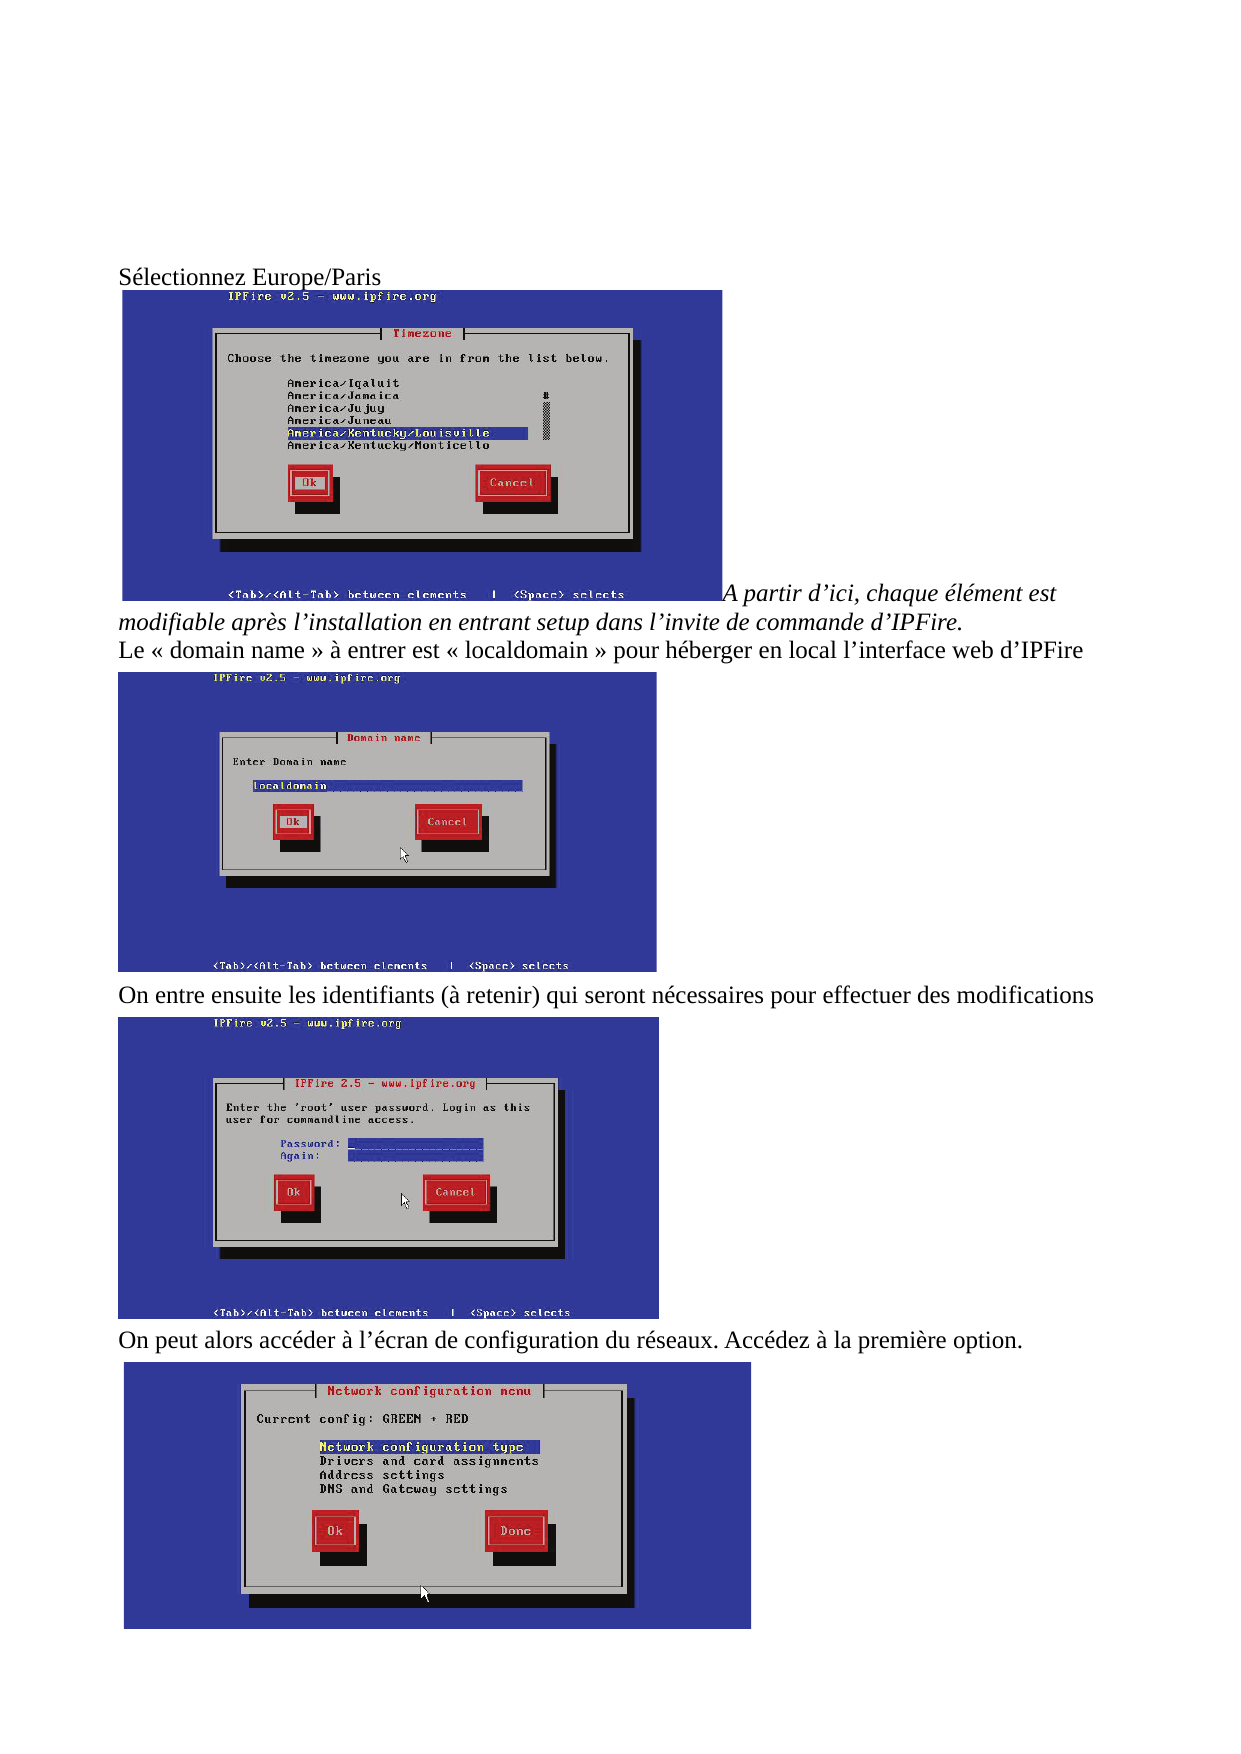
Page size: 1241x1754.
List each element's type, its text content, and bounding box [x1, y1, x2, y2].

picture [118, 1017, 659, 1319]
text On entre ensuite les identifiants (à retenir) qui seront nécessaires pour effectuer des modifications [118, 981, 1122, 1009]
text Le « domain name » à entrer est « localdomain » pour héberger en local l’interface web d’IPFire [118, 636, 1122, 664]
text On peut alors accéder à l’écran de configuration du réseaux. Accédez à la première option. [118, 1326, 1122, 1354]
picture [118, 672, 657, 972]
text Sélectionnez Europe/Paris [118, 262, 1122, 291]
text A partir d’ici, chaque élément est modifiable après l’installation en entrant setup dans l’invite de commande d’IPFire. [118, 578, 1122, 636]
picture [123, 1362, 752, 1629]
picture [122, 290, 723, 601]
